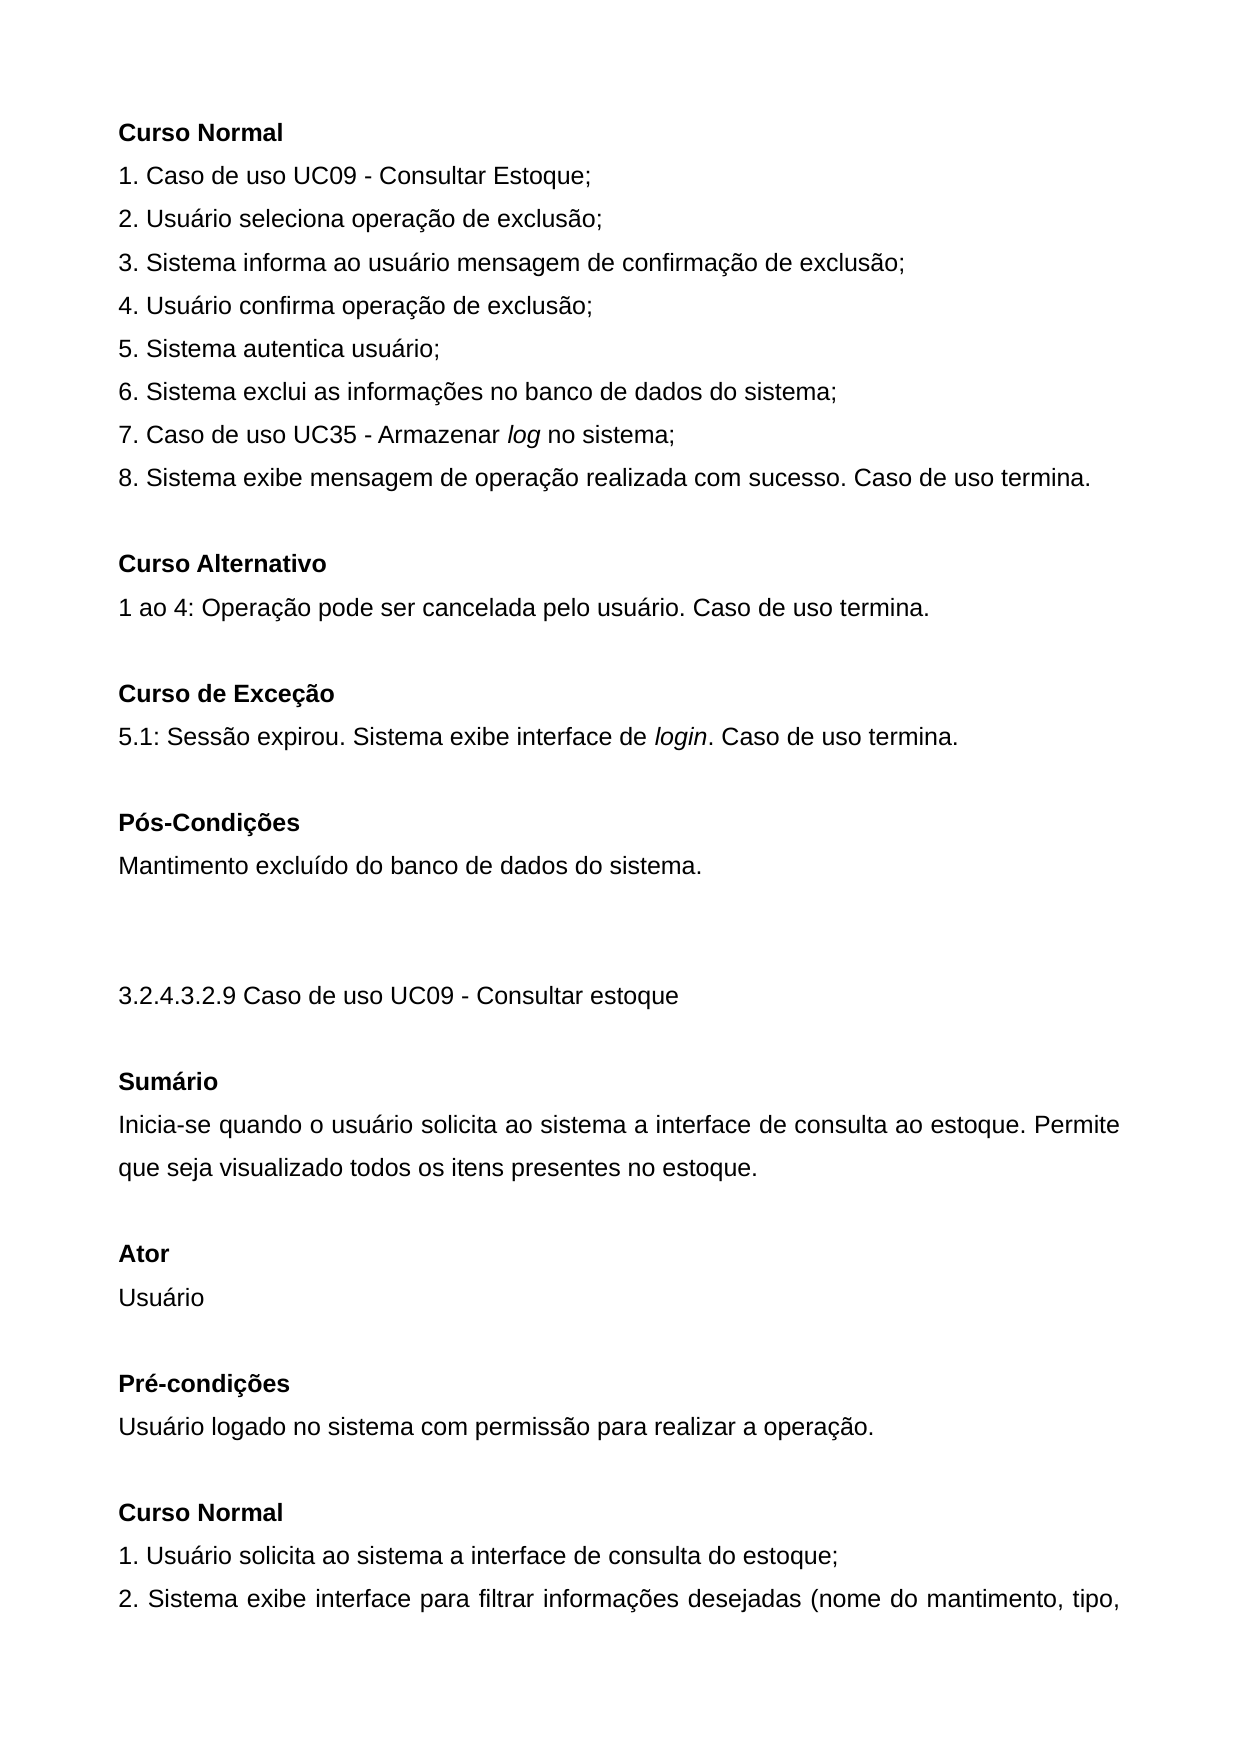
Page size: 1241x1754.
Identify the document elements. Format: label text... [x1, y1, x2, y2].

text Pré-condições [118, 1369, 1122, 1397]
text 2. Sistema exibe interface para filtrar informações desejadas (nome do mantimento, tipo, [118, 1584, 1122, 1613]
text Pós-Condições [118, 808, 1122, 837]
text Ator [118, 1239, 1122, 1268]
text 4. Usuário confirma operação de exclusão; [118, 291, 1122, 319]
text 3.2.4.3.2.9 Caso de uso UC09 - Consultar estoque [118, 981, 1122, 1009]
text 1. Usuário solicita ao sistema a interface de consulta do estoque; [118, 1541, 1122, 1570]
text Usuário [118, 1282, 1122, 1311]
text Curso Alternativo [118, 549, 1122, 578]
text 6. Sistema exclui as informações no banco de dados do sistema; [118, 377, 1122, 406]
text Curso de Exceção [118, 679, 1122, 707]
text 5. Sistema autentica usuário; [118, 334, 1122, 362]
text Curso Normal [118, 1498, 1122, 1527]
text Mantimento excluído do banco de dados do sistema. [118, 851, 1122, 880]
text 7. Caso de uso UC35 - Armazenar log no sistema; [118, 420, 1122, 449]
text 3. Sistema informa ao usuário mensagem de confirmação de exclusão; [118, 247, 1122, 276]
text 2. Usuário seleciona operação de exclusão; [118, 204, 1122, 233]
text Usuário logado no sistema com permissão para realizar a operação. [118, 1412, 1122, 1441]
text Sumário [118, 1067, 1122, 1096]
text 1. Caso de uso UC09 - Consultar Estoque; [118, 161, 1122, 190]
text Curso Normal [118, 118, 1122, 147]
text 1 ao 4: Operação pode ser cancelada pelo usuário. Caso de uso termina. [118, 592, 1122, 621]
text 5.1: Sessão expirou. Sistema exibe interface de login. Caso de uso termina. [118, 722, 1122, 751]
text 8. Sistema exibe mensagem de operação realizada com sucesso. Caso de uso termina. [118, 463, 1122, 492]
text Inicia-se quando o usuário solicita ao sistema a interface de consulta ao estoque. Permite que seja visualizado todos os itens presentes no estoque. [118, 1110, 1122, 1182]
